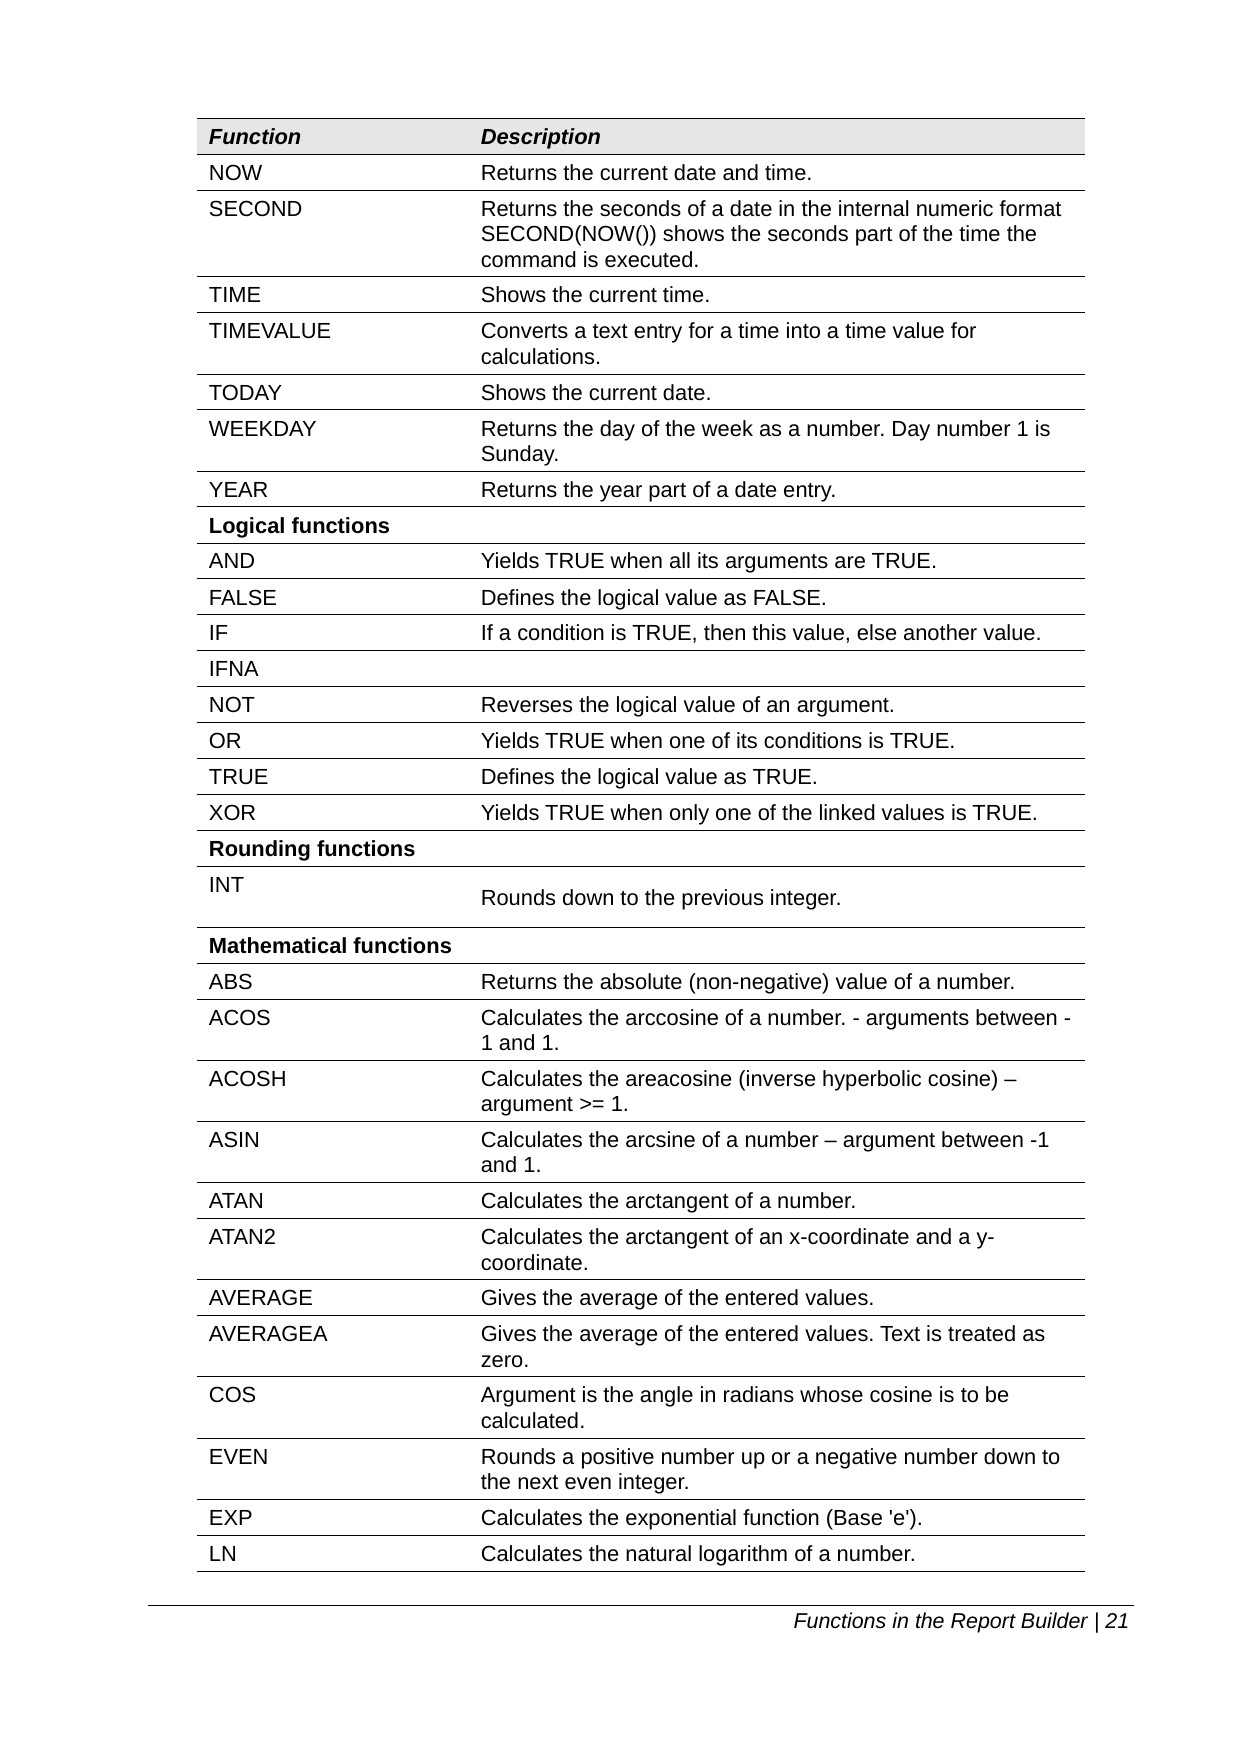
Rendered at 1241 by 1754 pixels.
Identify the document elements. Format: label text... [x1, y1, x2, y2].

table_cell SECOND [197, 191, 469, 276]
table_cell ABS [197, 964, 469, 999]
table_cell Defines the logical value as TRUE. [469, 759, 1085, 794]
table_cell Calculates the natural logarithm of a number. [469, 1536, 1085, 1571]
table_cell Shows the current time. [469, 277, 1085, 312]
table_cell LN [197, 1536, 469, 1571]
table_cell NOT [197, 687, 469, 722]
table_cell TIME [197, 277, 469, 312]
table_cell ACOSH [197, 1061, 469, 1121]
table_cell INT [197, 867, 469, 927]
table_cell Returns the current date and time. [469, 155, 1085, 190]
table_cell Calculates the exponential function (Base 'e'). [469, 1500, 1085, 1534]
table_cell Argument is the angle in radians whose cosine is to be calculated. [469, 1377, 1085, 1437]
table_cell Converts a text entry for a time into a time value for calculations. [469, 313, 1085, 373]
table_header Function [197, 119, 469, 154]
table_cell Calculates the areacosine (inverse hyperbolic cosine) – argument >= 1. [469, 1061, 1085, 1121]
table_cell FALSE [197, 579, 469, 614]
table_cell Calculates the arcsine of a number – argument between -1 and 1. [469, 1122, 1085, 1182]
table_cell ATAN2 [197, 1219, 469, 1279]
table_cell TODAY [197, 375, 469, 409]
table_cell Returns the day of the week as a number. Day number 1 is Sunday. [469, 410, 1085, 471]
table_cell OR [197, 723, 469, 758]
table_cell TIMEVALUE [197, 313, 469, 373]
table_cell Gives the average of the entered values. [469, 1280, 1085, 1315]
table_cell ATAN [197, 1183, 469, 1218]
table_cell IFNA [197, 651, 469, 686]
table_cell Logical functions [197, 507, 1085, 542]
table_cell COS [197, 1377, 469, 1437]
table_cell Reverses the logical value of an argument. [469, 687, 1085, 722]
table_cell Yields TRUE when only one of the linked values is TRUE. [469, 795, 1085, 830]
table_cell Calculates the arctangent of an x-coordinate and a y-coordinate. [469, 1219, 1085, 1279]
table_cell Returns the absolute (non-negative) value of a number. [469, 964, 1085, 999]
table_cell Calculates the arccosine of a number. - arguments between -1 and 1. [469, 1000, 1085, 1060]
table_cell AVERAGEA [197, 1316, 469, 1376]
table_cell IF [197, 615, 469, 650]
table_cell EVEN [197, 1439, 469, 1499]
table_cell AND [197, 544, 469, 578]
table_cell Yields TRUE when all its arguments are TRUE. [469, 544, 1085, 578]
table_cell NOW [197, 155, 469, 190]
table_cell Rounding functions [197, 831, 1085, 866]
table_header Description [469, 119, 1085, 154]
table_cell AVERAGE [197, 1280, 469, 1315]
table_cell EXP [197, 1500, 469, 1534]
table_cell Mathematical functions [197, 928, 1085, 963]
table_cell XOR [197, 795, 469, 830]
table_cell WEEKDAY [197, 410, 469, 471]
table_cell Rounds a positive number up or a negative number down to the next even integer. [469, 1439, 1085, 1499]
table_cell ACOS [197, 1000, 469, 1060]
table_cell ASIN [197, 1122, 469, 1182]
table_cell Gives the average of the entered values. Text is treated as zero. [469, 1316, 1085, 1376]
table_cell Yields TRUE when one of its conditions is TRUE. [469, 723, 1085, 758]
table_cell Rounds down to the previous integer. [469, 867, 1085, 927]
table_cell Shows the current date. [469, 375, 1085, 409]
table_cell [469, 651, 1085, 686]
table_cell YEAR [197, 472, 469, 506]
table_cell Returns the year part of a date entry. [469, 472, 1085, 506]
table_cell Returns the seconds of a date in the internal numeric format SECOND(NOW()) shows the seconds part of the time the command is executed. [469, 191, 1085, 276]
table_cell Defines the logical value as FALSE. [469, 579, 1085, 614]
table_cell If a condition is TRUE, then this value, else another value. [469, 615, 1085, 650]
table_cell Calculates the arctangent of a number. [469, 1183, 1085, 1218]
table_cell TRUE [197, 759, 469, 794]
